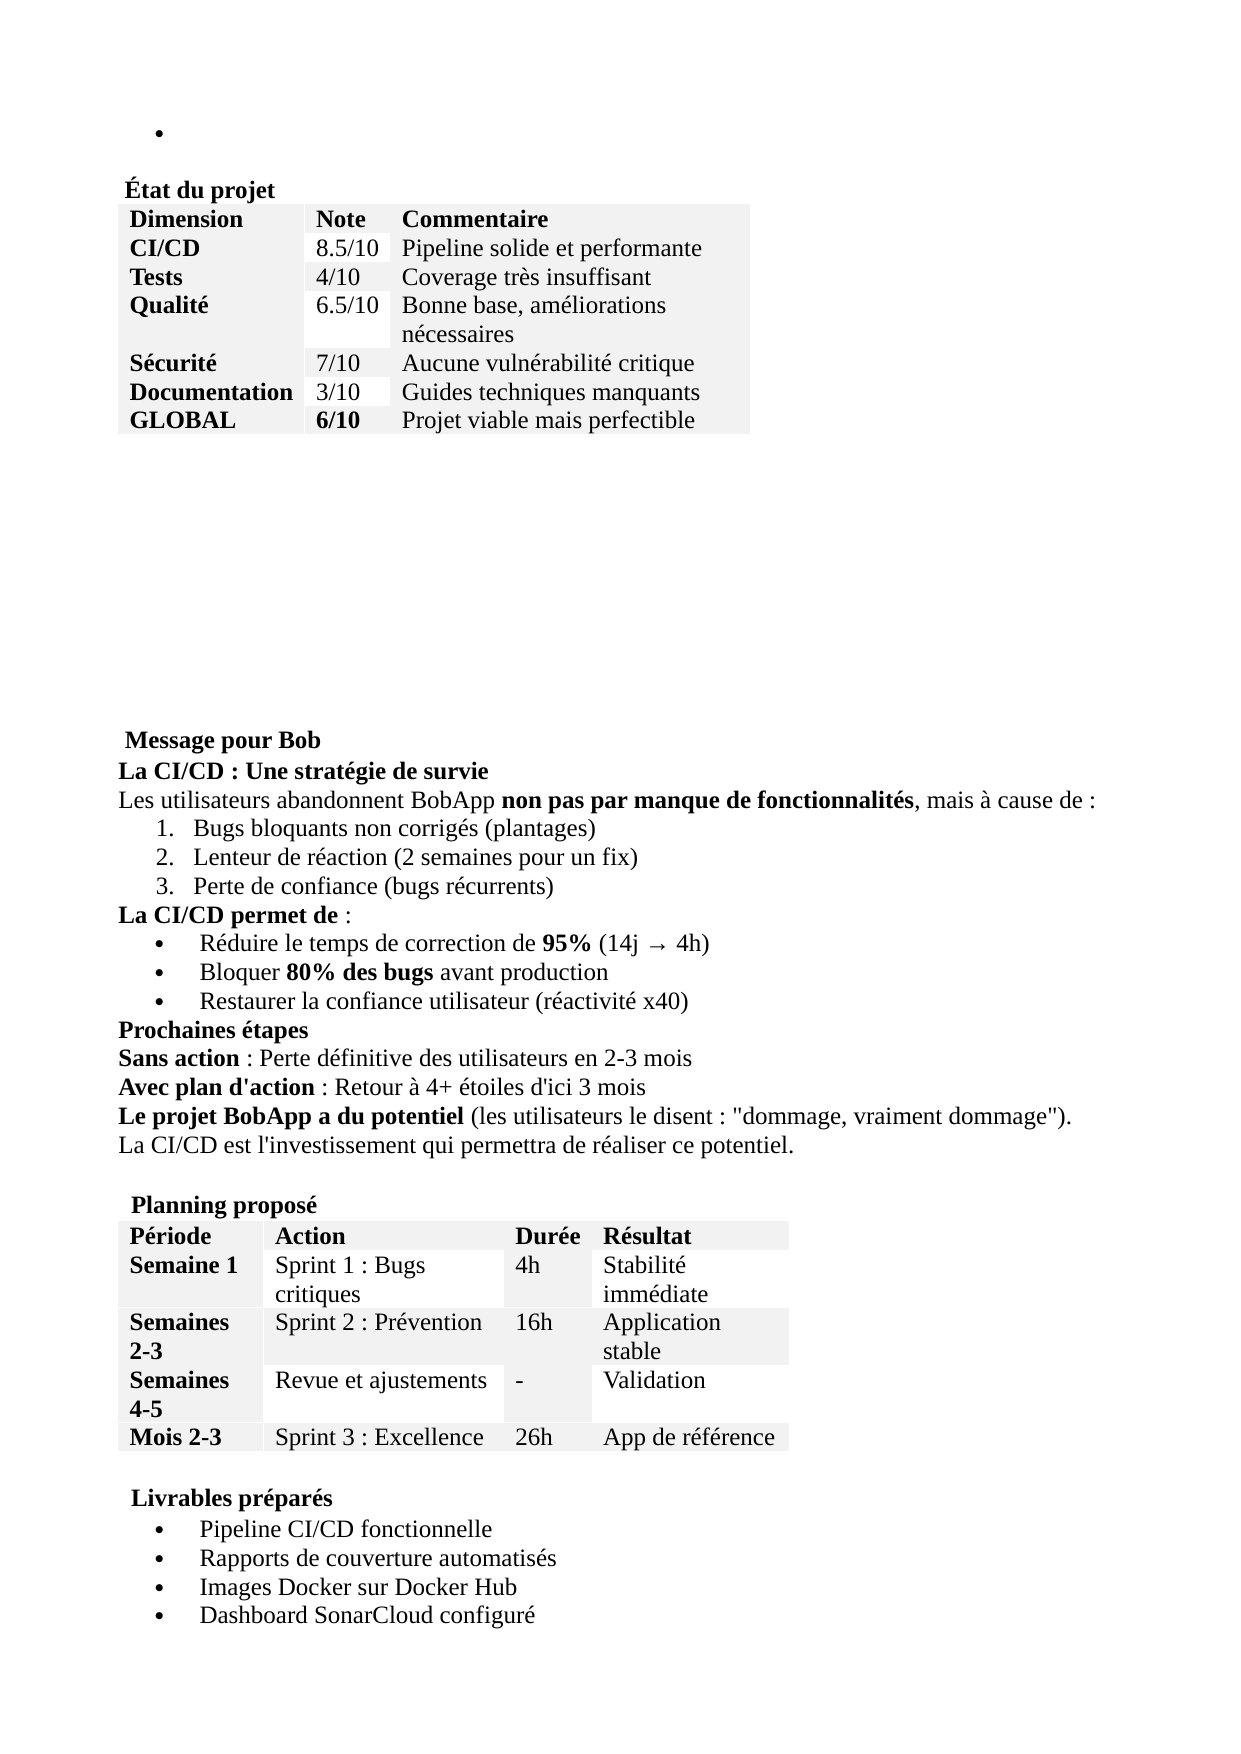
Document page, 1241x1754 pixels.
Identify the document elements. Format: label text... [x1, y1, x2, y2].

table_cell GLOBAL [118, 406, 304, 434]
table_cell Bonne base, améliorations nécessaires [390, 291, 750, 348]
table_cell Semaine 1 [118, 1250, 263, 1307]
table_cell Documentation [118, 377, 304, 406]
table_cell Coverage très insuffisant [390, 262, 750, 291]
list Bloquer 80% des bugs avant production [156, 957, 1122, 986]
table_cell Tests [118, 262, 304, 291]
table_cell 3/10 [305, 377, 390, 406]
text La CI/CD permet de : [118, 900, 1122, 928]
table_cell Qualité [118, 291, 304, 348]
list Réduire le temps de correction de 95% (14j → 4h) [156, 928, 1122, 957]
table_cell 7/10 [305, 348, 390, 377]
table_cell - [504, 1365, 592, 1422]
list Bugs bloquants non corrigés (plantages) [156, 813, 1122, 842]
table_cell Guides techniques manquants [390, 377, 750, 406]
list Restaurer la confiance utilisateur (réactivité x40) [156, 986, 1122, 1015]
table_cell 4/10 [305, 262, 390, 291]
list Pipeline CI/CD fonctionnelle [156, 1514, 1122, 1543]
table_header Durée [504, 1221, 592, 1250]
list Dashboard SonarCloud configuré [156, 1600, 1122, 1629]
table_header Commentaire [390, 204, 750, 233]
list Rapports de couverture automatisés [156, 1543, 1122, 1572]
table_cell 6.5/10 [305, 291, 390, 348]
table_cell Revue et ajustements [264, 1365, 504, 1422]
table_cell Sprint 3 : Excellence [264, 1423, 504, 1451]
text Livrables préparés [118, 1480, 1122, 1514]
text État du projet [118, 176, 1122, 204]
table_cell Stabilité immédiate [592, 1250, 789, 1307]
text Les utilisateurs abandonnent BobApp non pas par manque de fonctionnalités, mais à cause de : [118, 785, 1122, 813]
table_header Action [264, 1221, 504, 1250]
text Sans action : Perte définitive des utilisateurs en 2-3 mois Avec plan d'action : Retour à 4+ étoiles d'ici 3 mois [118, 1043, 1122, 1101]
table_cell 16h [504, 1308, 592, 1365]
table_cell CI/CD [118, 233, 304, 262]
table_header Période [118, 1221, 263, 1250]
table_cell Sprint 2 : Prévention [264, 1308, 504, 1365]
table_cell Validation [592, 1365, 789, 1422]
table_cell Semaines 4-5 [118, 1365, 263, 1422]
table_header Dimension [118, 204, 304, 233]
table_cell 8.5/10 [305, 233, 390, 262]
table_cell Aucune vulnérabilité critique [390, 348, 750, 377]
table_header Note [305, 204, 390, 233]
table_cell 4h [504, 1250, 592, 1307]
text Le projet BobApp a du potentiel (les utilisateurs le disent : "dommage, vraiment dommage"). La CI/CD est l'investissement qui permettra de réaliser ce potentiel. [118, 1101, 1122, 1158]
list Images Docker sur Docker Hub [156, 1572, 1122, 1600]
table_cell Sécurité [118, 348, 304, 377]
table_cell Semaines 2-3 [118, 1308, 263, 1365]
text Prochaines étapes [118, 1015, 1122, 1043]
table_cell Mois 2-3 [118, 1423, 263, 1451]
table_cell 26h [504, 1423, 592, 1451]
text La CI/CD : Une stratégie de survie [118, 756, 1122, 785]
table_cell App de référence [592, 1423, 789, 1451]
text Planning proposé [118, 1187, 1122, 1221]
text Message pour Bob [118, 722, 1122, 756]
table_header Résultat [592, 1221, 789, 1250]
table_cell Pipeline solide et performante [390, 233, 750, 262]
table_cell 6/10 [305, 406, 390, 434]
table_cell Application stable [592, 1308, 789, 1365]
table_cell Projet viable mais perfectible [390, 406, 750, 434]
table_cell Sprint 1 : Bugs critiques [264, 1250, 504, 1307]
list Perte de confiance (bugs récurrents) [156, 871, 1122, 900]
list Lenteur de réaction (2 semaines pour un fix) [156, 842, 1122, 871]
